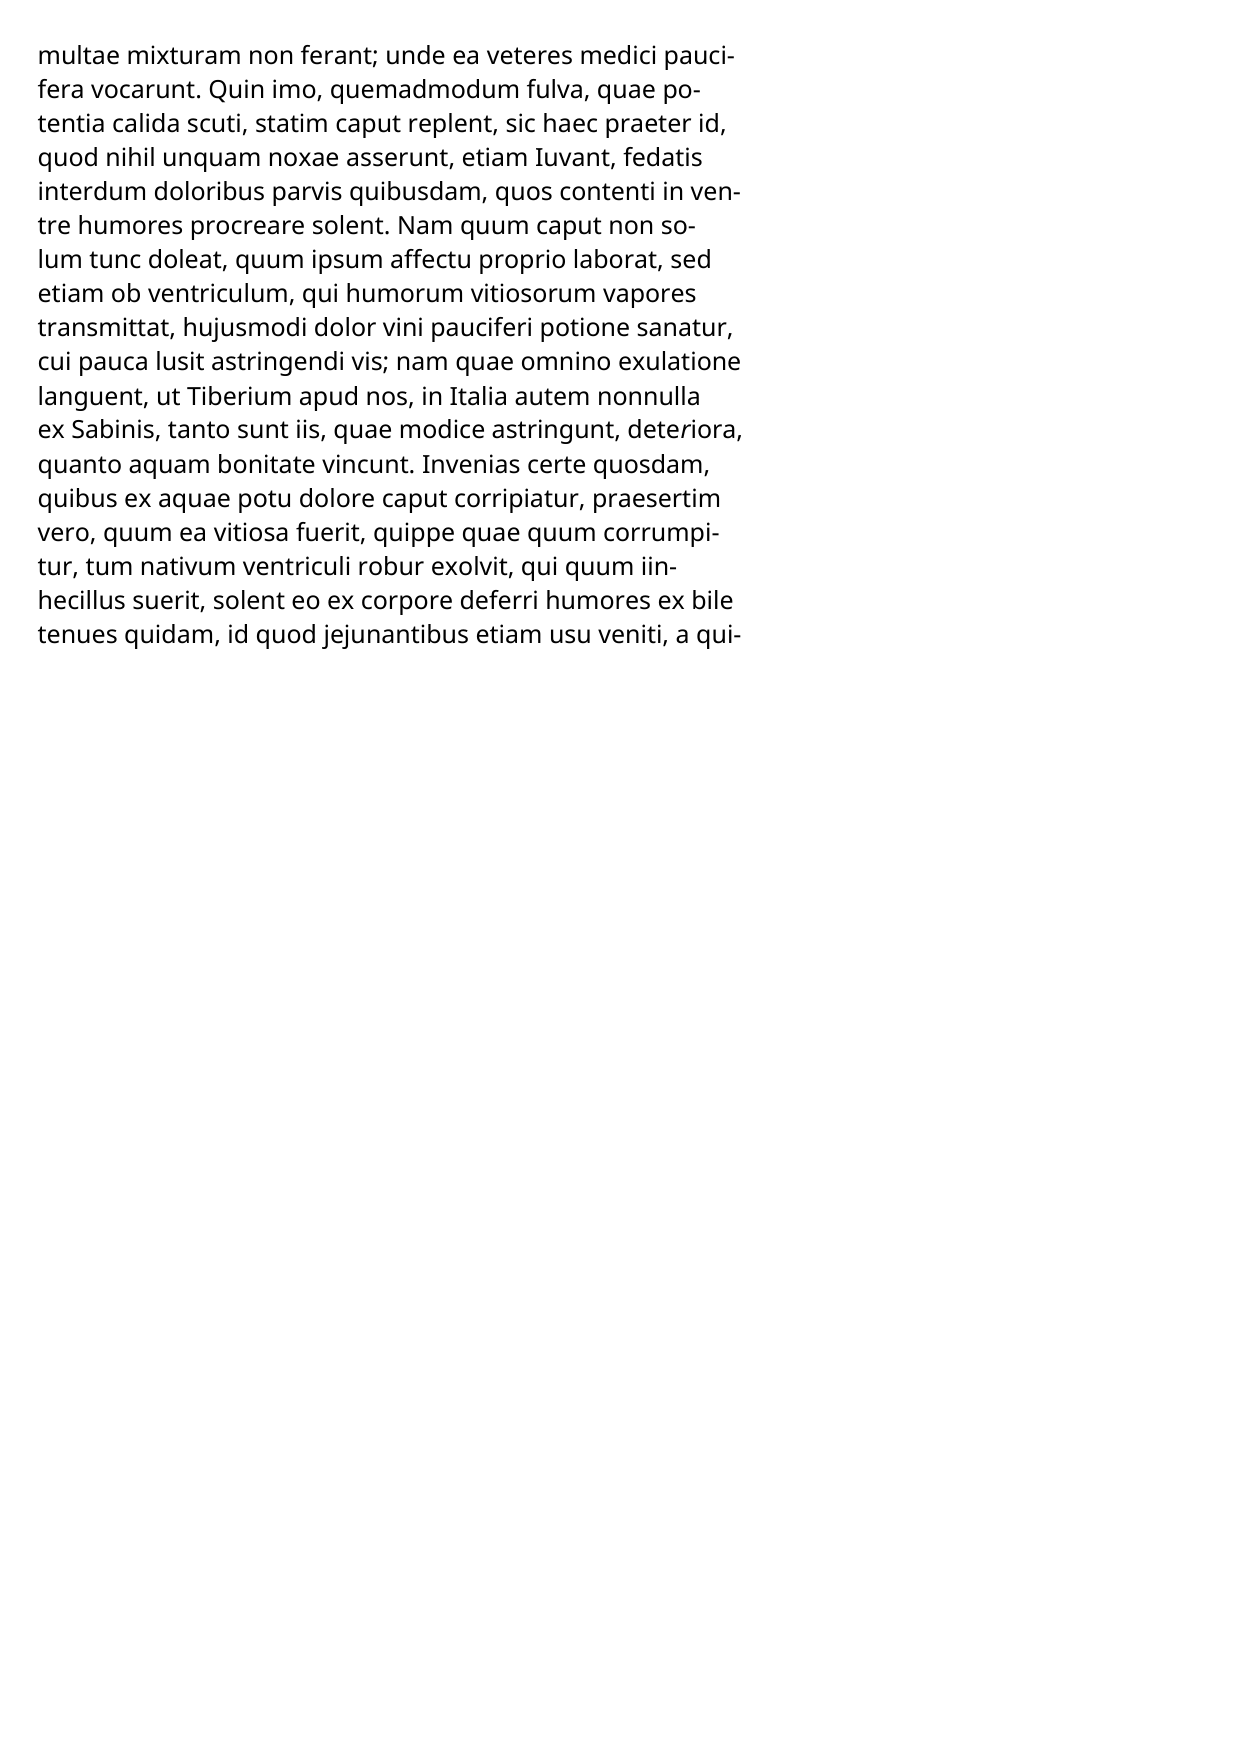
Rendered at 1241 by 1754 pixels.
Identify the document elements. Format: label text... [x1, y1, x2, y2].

text multae mixturam non ferant; unde ea veteres medici pauci- fera vocarunt. Quin imo, quemadmodum fulva, quae po- tentia calida scuti, statim caput replent, sic haec praeter id, quod nihil unquam noxae asserunt, etiam Iuvant, fedatis interdum doloribus parvis quibusdam, quos contenti in ven- tre humores procreare solent. Nam quum caput non so- lum tunc doleat, quum ipsum affectu proprio laborat, sed etiam ob ventriculum, qui humorum vitiosorum vapores transmittat, hujusmodi dolor vini pauciferi potione sanatur, cui pauca lusit astringendi vis; nam quae omnino exulatione languent, ut Tiberium apud nos, in Italia autem nonnulla ex Sabinis, tanto sunt iis, quae modice astringunt, deteriora, quanto aquam bonitate vincunt. Invenias certe quosdam, quibus ex aquae potu dolore caput corripiatur, praesertim vero, quum ea vitiosa fuerit, quippe quae quum corrumpi- tur, tum nativum ventriculi robur exolvit, qui quum iin- hecillus suerit, solent eo ex corpore deferri humores ex bile tenues quidam, id quod jejunantibus etiam usu veniti, a qui- [37, 37, 1203, 651]
